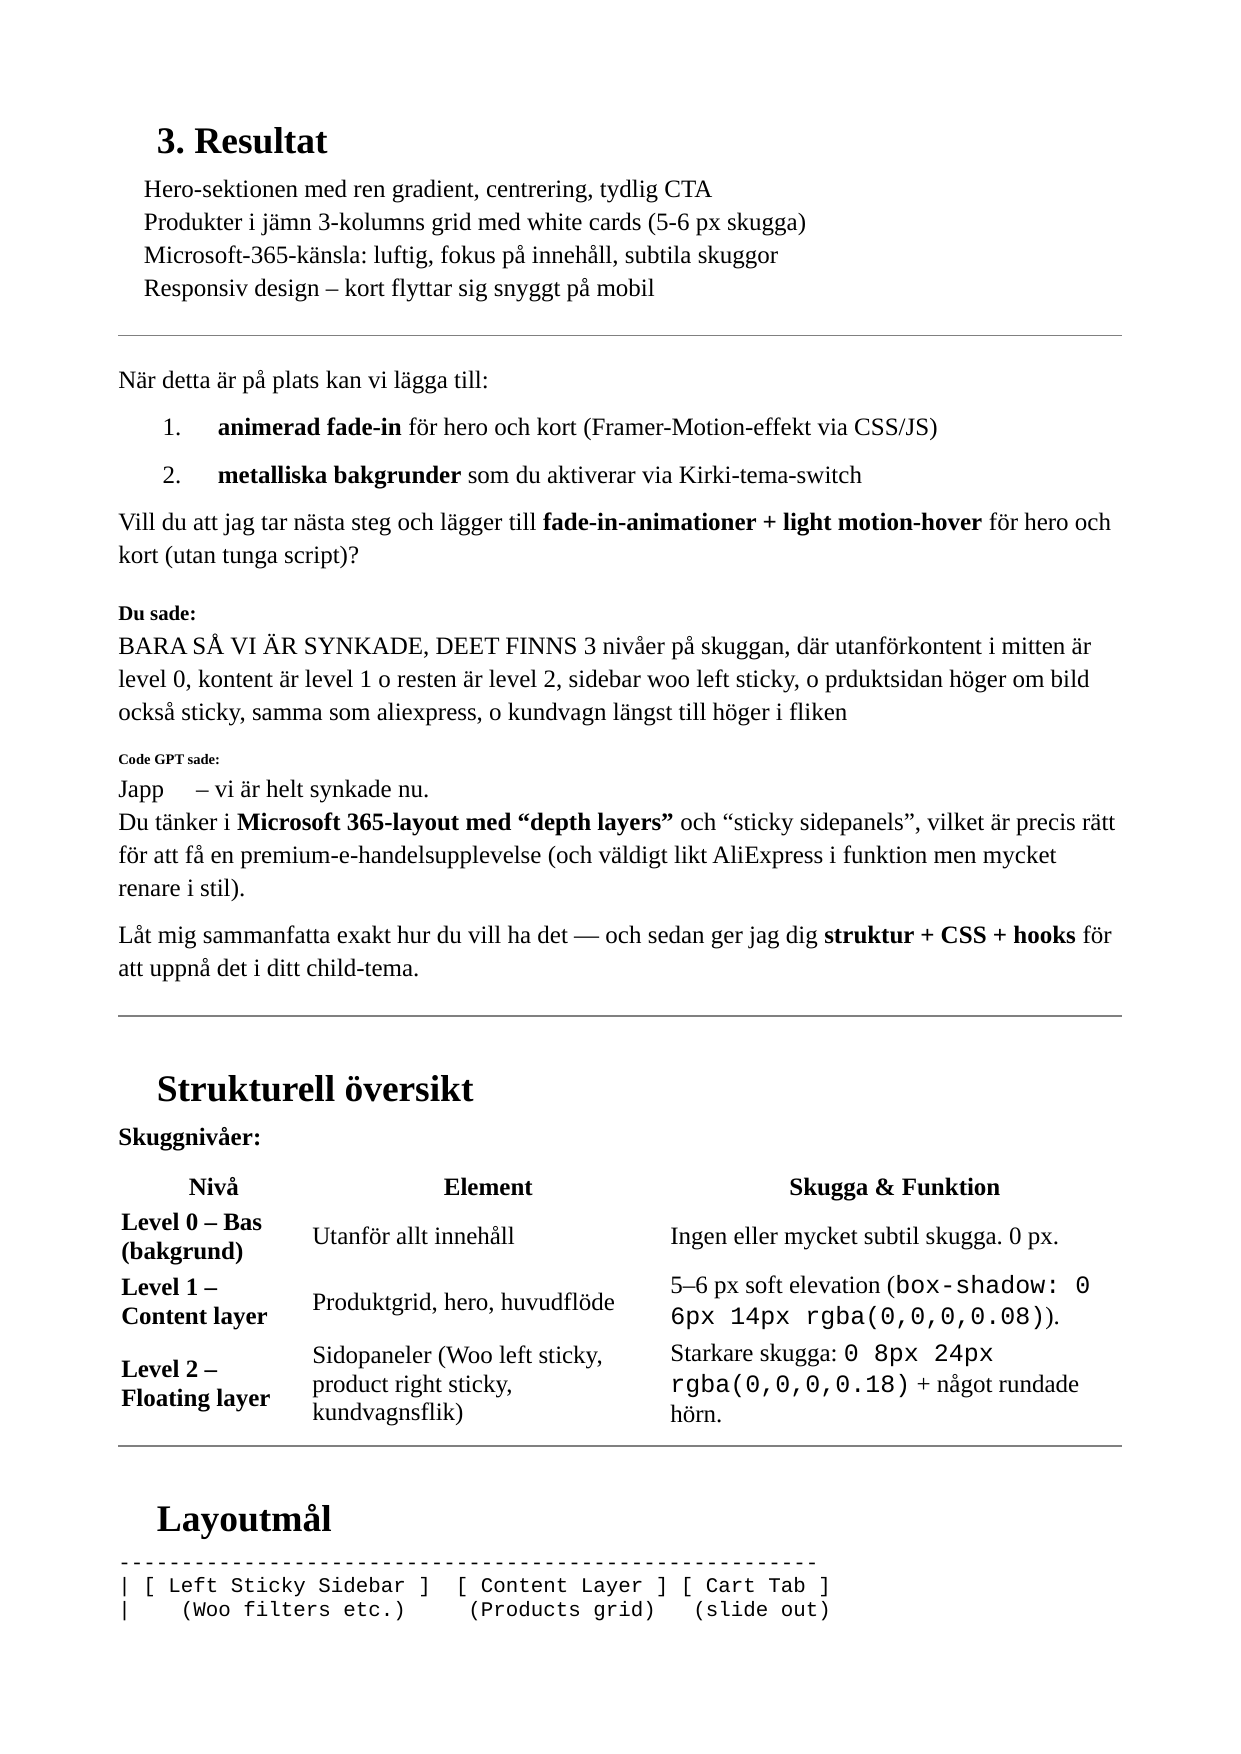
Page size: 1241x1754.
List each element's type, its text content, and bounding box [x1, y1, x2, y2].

subtitle 🧠 3. Resultat [118, 118, 1122, 161]
table_cell 5–6 px soft elevation (box-shadow: 0 6px 14px rgba(0,0,0,0.08)). [667, 1268, 1122, 1335]
text | [ Left Sticky Sidebar ] [ Content Layer ] [ Cart Tab ] [118, 1576, 1122, 1599]
list 🪩 metalliska bakgrunder som du aktiverar via Kirki-tema-switch [162, 460, 1122, 489]
table_cell Ingen eller mycket subtil skugga. 0 px. [667, 1204, 1122, 1267]
table_header Nivå [118, 1170, 309, 1204]
subtitle Du sade: [118, 601, 1122, 625]
text | (Woo filters etc.) (Products grid) (slide out) [118, 1599, 1122, 1623]
text -------------------------------------------------------- [118, 1552, 1122, 1576]
subtitle 🧩 Layoutmål [118, 1496, 1122, 1539]
text Vill du att jag tar nästa steg och lägger till fade-in-animationer + light motion-hover för hero och kort (utan tunga script)? [118, 507, 1122, 569]
subtitle Code GPT sade: [118, 751, 1122, 768]
table_header Skugga & Funktion [667, 1170, 1122, 1204]
table_cell Sidopaneler (Woo left sticky, product right sticky, kundvagnsflik) [309, 1335, 667, 1431]
table_cell Level 0 – Bas (bakgrund) [118, 1204, 309, 1267]
text BARA SÅ VI ÄR SYNKADE, DEET FINNS 3 nivåer på skuggan, där utanförkontent i mitten är level 0, kontent är level 1 o resten är level 2, sidebar woo left sticky, o prduktsidan höger om bild också sticky, samma som aliexpress, o kundvagn längst till höger i fliken [118, 631, 1122, 726]
table_cell Utanför allt innehåll [309, 1204, 667, 1267]
text När detta är på plats kan vi lägga till: [118, 365, 1122, 393]
table_cell Produktgrid, hero, huvudflöde [309, 1268, 667, 1335]
text Japp 💯 – vi är helt synkade nu. Du tänker i Microsoft 365-layout med “depth layers” och “sticky sidepanels”, vilket är precis rätt för att få en premium-e-handelsupplevelse (och väldigt likt AliExpress i funktion men mycket renare i stil). [118, 774, 1122, 902]
text ✅ Hero-sektionen med ren gradient, centrering, tydlig CTA ✅ Produkter i jämn 3-kolumns grid med white cards (5-6 px skugga) ✅ Microsoft-365-känsla: luftig, fokus på innehåll, subtila skuggor ✅ Responsiv design – kort flyttar sig snyggt på mobil [118, 174, 1122, 302]
table_cell Level 2 – Floating layer [118, 1335, 309, 1431]
text Skuggnivåer: [118, 1122, 1122, 1151]
table_cell Level 1 – Content layer [118, 1268, 309, 1335]
table_header Element [309, 1170, 667, 1204]
table_cell Starkare skugga: 0 8px 24px rgba(0,0,0,0.18) + något rundade hörn. [667, 1335, 1122, 1431]
list ✨ animerad fade-in för hero och kort (Framer-Motion-effekt via CSS/JS) [162, 412, 1122, 441]
text Låt mig sammanfatta exakt hur du vill ha det — och sedan ger jag dig struktur + CSS + hooks för att uppnå det i ditt child-tema. [118, 921, 1122, 982]
subtitle 🧱 Strukturell översikt [118, 1066, 1122, 1109]
